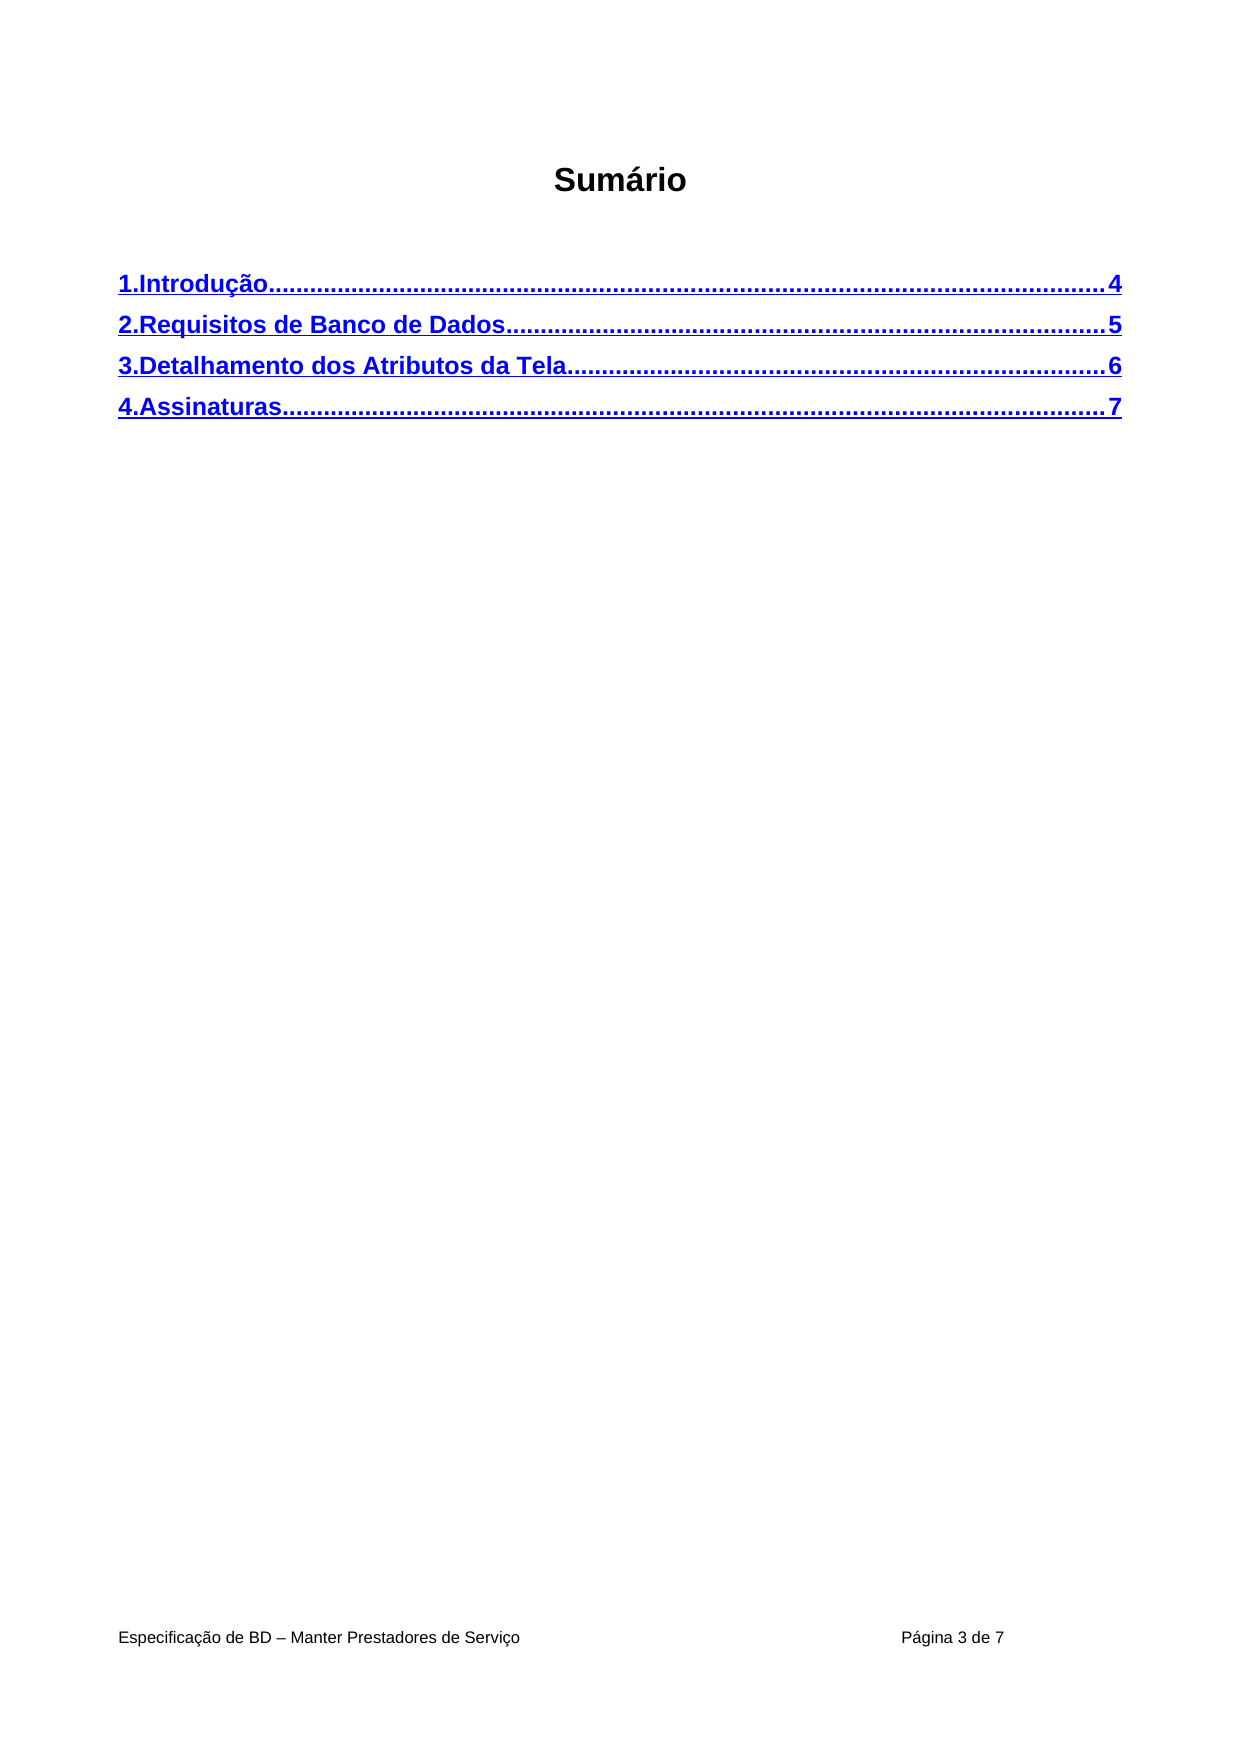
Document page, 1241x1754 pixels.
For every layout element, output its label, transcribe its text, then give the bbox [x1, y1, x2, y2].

text 2.Requisitos de Banco de Dados 5 [118, 310, 1122, 335]
text 3.Detalhamento dos Atributos da Tela 6 [118, 351, 1122, 376]
text 4.Assinaturas 7 [118, 392, 1122, 417]
text 1.Introdução 4 [118, 268, 1122, 294]
title Sumário [118, 160, 1122, 198]
